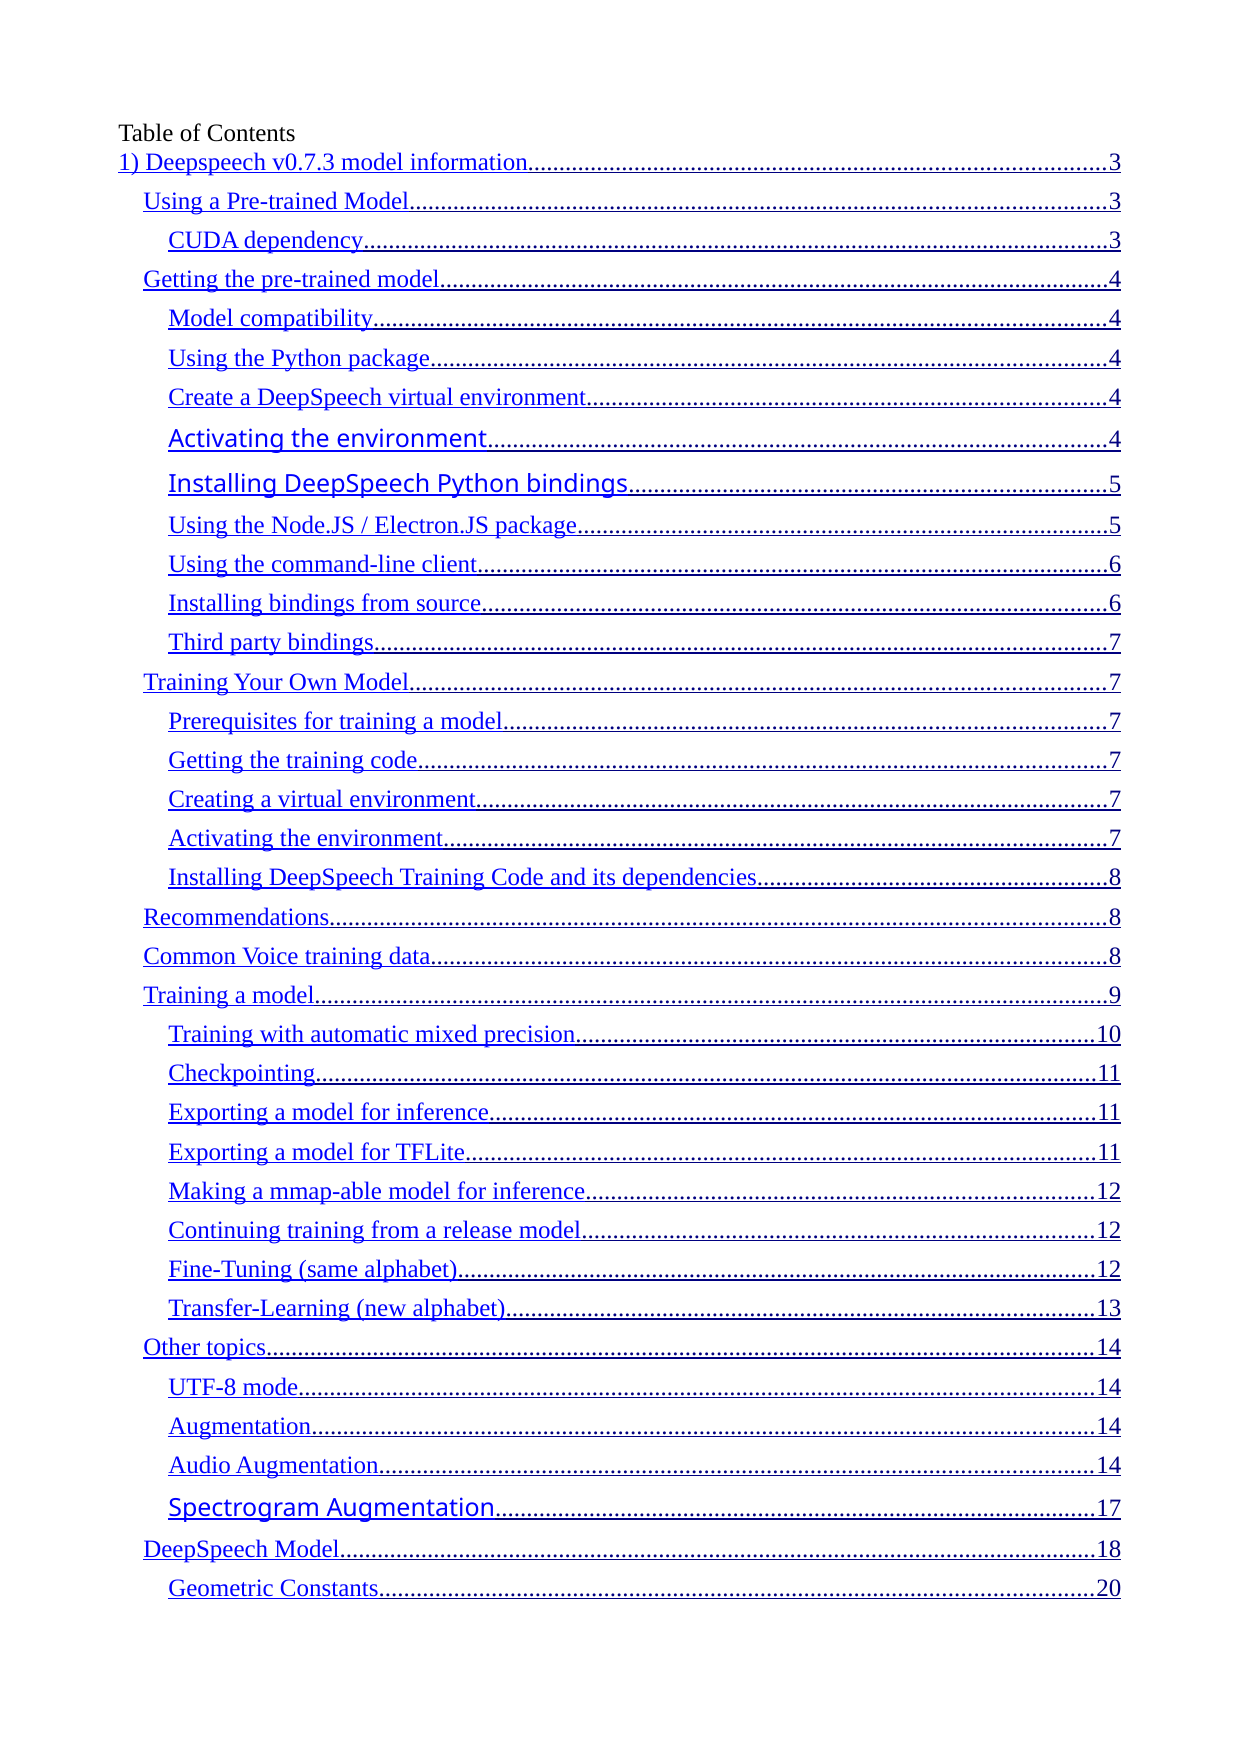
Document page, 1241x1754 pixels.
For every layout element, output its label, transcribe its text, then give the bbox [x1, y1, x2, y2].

text Create a DeepSpeech virtual environment 4 [168, 382, 1122, 411]
text Common Voice training data 8 [143, 941, 1122, 969]
text Prerequisites for training a model 7 [168, 706, 1122, 734]
text Getting the pre-trained model 4 [143, 264, 1122, 293]
text Exporting a model for inference 11 [168, 1097, 1122, 1126]
text Training a model 9 [143, 980, 1122, 1009]
text UTF-8 mode 14 [168, 1372, 1122, 1400]
text Installing DeepSpeech Training Code and its dependencies 8 [168, 862, 1122, 891]
text Using the command-line client 6 [168, 549, 1122, 578]
text Getting the training code 7 [168, 745, 1122, 774]
text Activating the environment 7 [168, 823, 1122, 852]
text 1) Deepspeech v0.7.3 model information 3 [118, 147, 1122, 176]
text CUDA dependency 3 [168, 225, 1122, 254]
text Training Your Own Model 7 [143, 667, 1122, 695]
text Fine-Tuning (same alphabet) 12 [168, 1254, 1122, 1283]
text Third party bindings 7 [168, 627, 1122, 656]
text Spectrogram Augmentation 17 [168, 1489, 1122, 1523]
text Using a Pre-trained Model 3 [143, 186, 1122, 215]
text Model compatibility 4 [168, 303, 1122, 332]
text Continuing training from a release model 12 [168, 1215, 1122, 1244]
text Transfer-Learning (new alphabet) 13 [168, 1293, 1122, 1322]
text Activating the environment 4 [168, 421, 1122, 455]
text Exporting a model for TFLite 11 [168, 1137, 1122, 1165]
text Making a mmap-able model for inference 12 [168, 1176, 1122, 1204]
text Using the Node.JS / Electron.JS package 5 [168, 510, 1122, 539]
text Table of Contents [118, 118, 1122, 147]
text Installing bindings from source 6 [168, 588, 1122, 617]
text Recommendations 8 [143, 902, 1122, 930]
text Geometric Constants 20 [168, 1573, 1122, 1602]
text Checkpointing 11 [168, 1058, 1122, 1087]
text Other topics 14 [143, 1332, 1122, 1361]
text Using the Python package 4 [168, 343, 1122, 371]
text DeepSpeech Model 18 [143, 1534, 1122, 1562]
text Audio Augmentation 14 [168, 1450, 1122, 1479]
text Training with automatic mixed precision 10 [168, 1019, 1122, 1048]
text Installing DeepSpeech Python bindings 5 [168, 466, 1122, 499]
text Augmentation 14 [168, 1411, 1122, 1439]
text Creating a virtual environment 7 [168, 784, 1122, 813]
